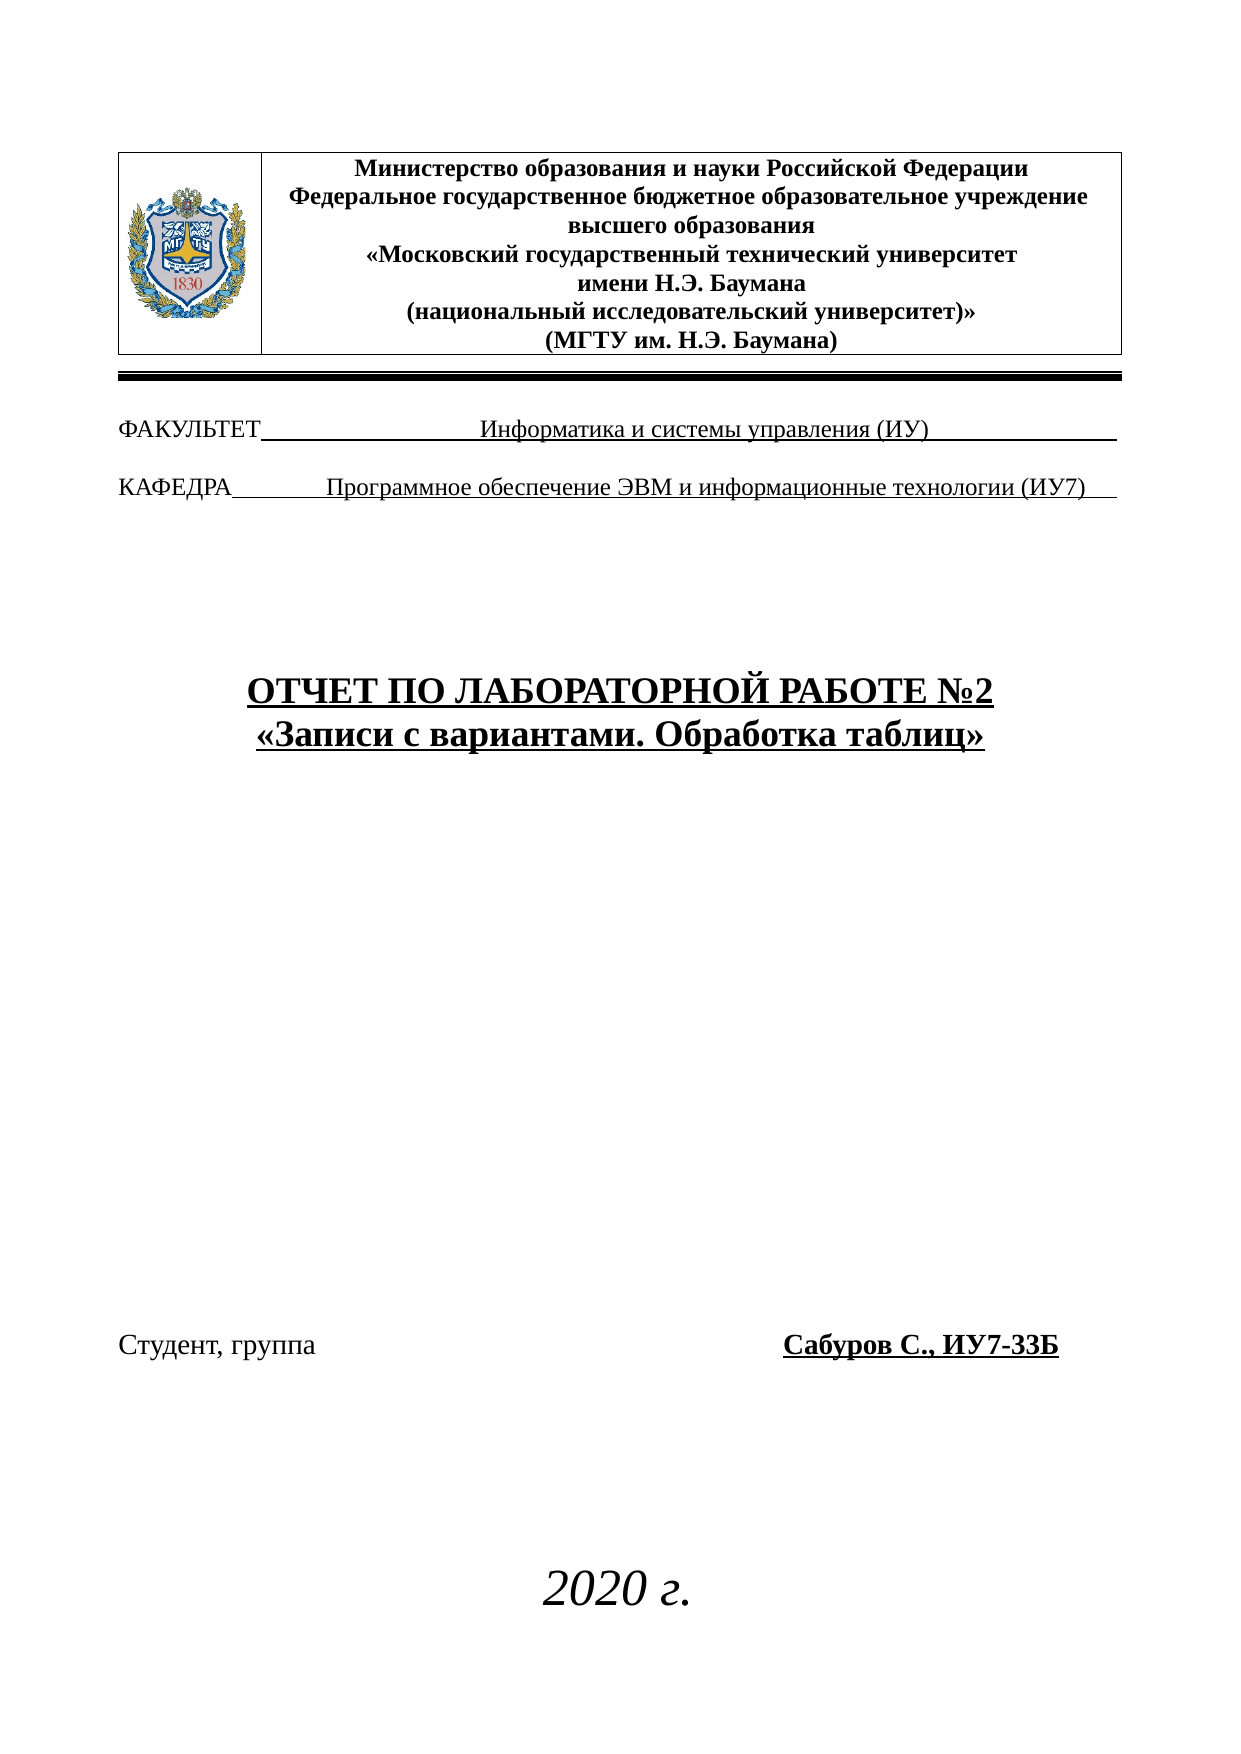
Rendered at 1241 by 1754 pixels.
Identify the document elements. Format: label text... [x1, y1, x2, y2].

text КАФЕДРА Программное обеспечение ЭВМ и информационные технологии (ИУ7) [118, 472, 1122, 501]
table_header [119, 153, 261, 354]
text 2020 г. [118, 1557, 1122, 1617]
table_header Министерство образования и науки Российской Федерации Федеральное государственное бюджетное образовательное учреждение высшего образования «Московский государственный технический университет имени Н.Э. Баумана (национальный исследовательский университет)» (МГТУ им. Н.Э. Баумана) [262, 153, 1121, 354]
text ОТЧЕТ ПО ЛАБОРАТОРНОЙ РАБОТЕ №2 «Записи с вариантами. Обработка таблиц» [118, 668, 1122, 754]
text ФАКУЛЬТЕТ Информатика и системы управления (ИУ) [118, 414, 1122, 443]
text Студент, группа Сабуров С., ИУ7-33Б [118, 1327, 1122, 1394]
picture [127, 187, 248, 323]
